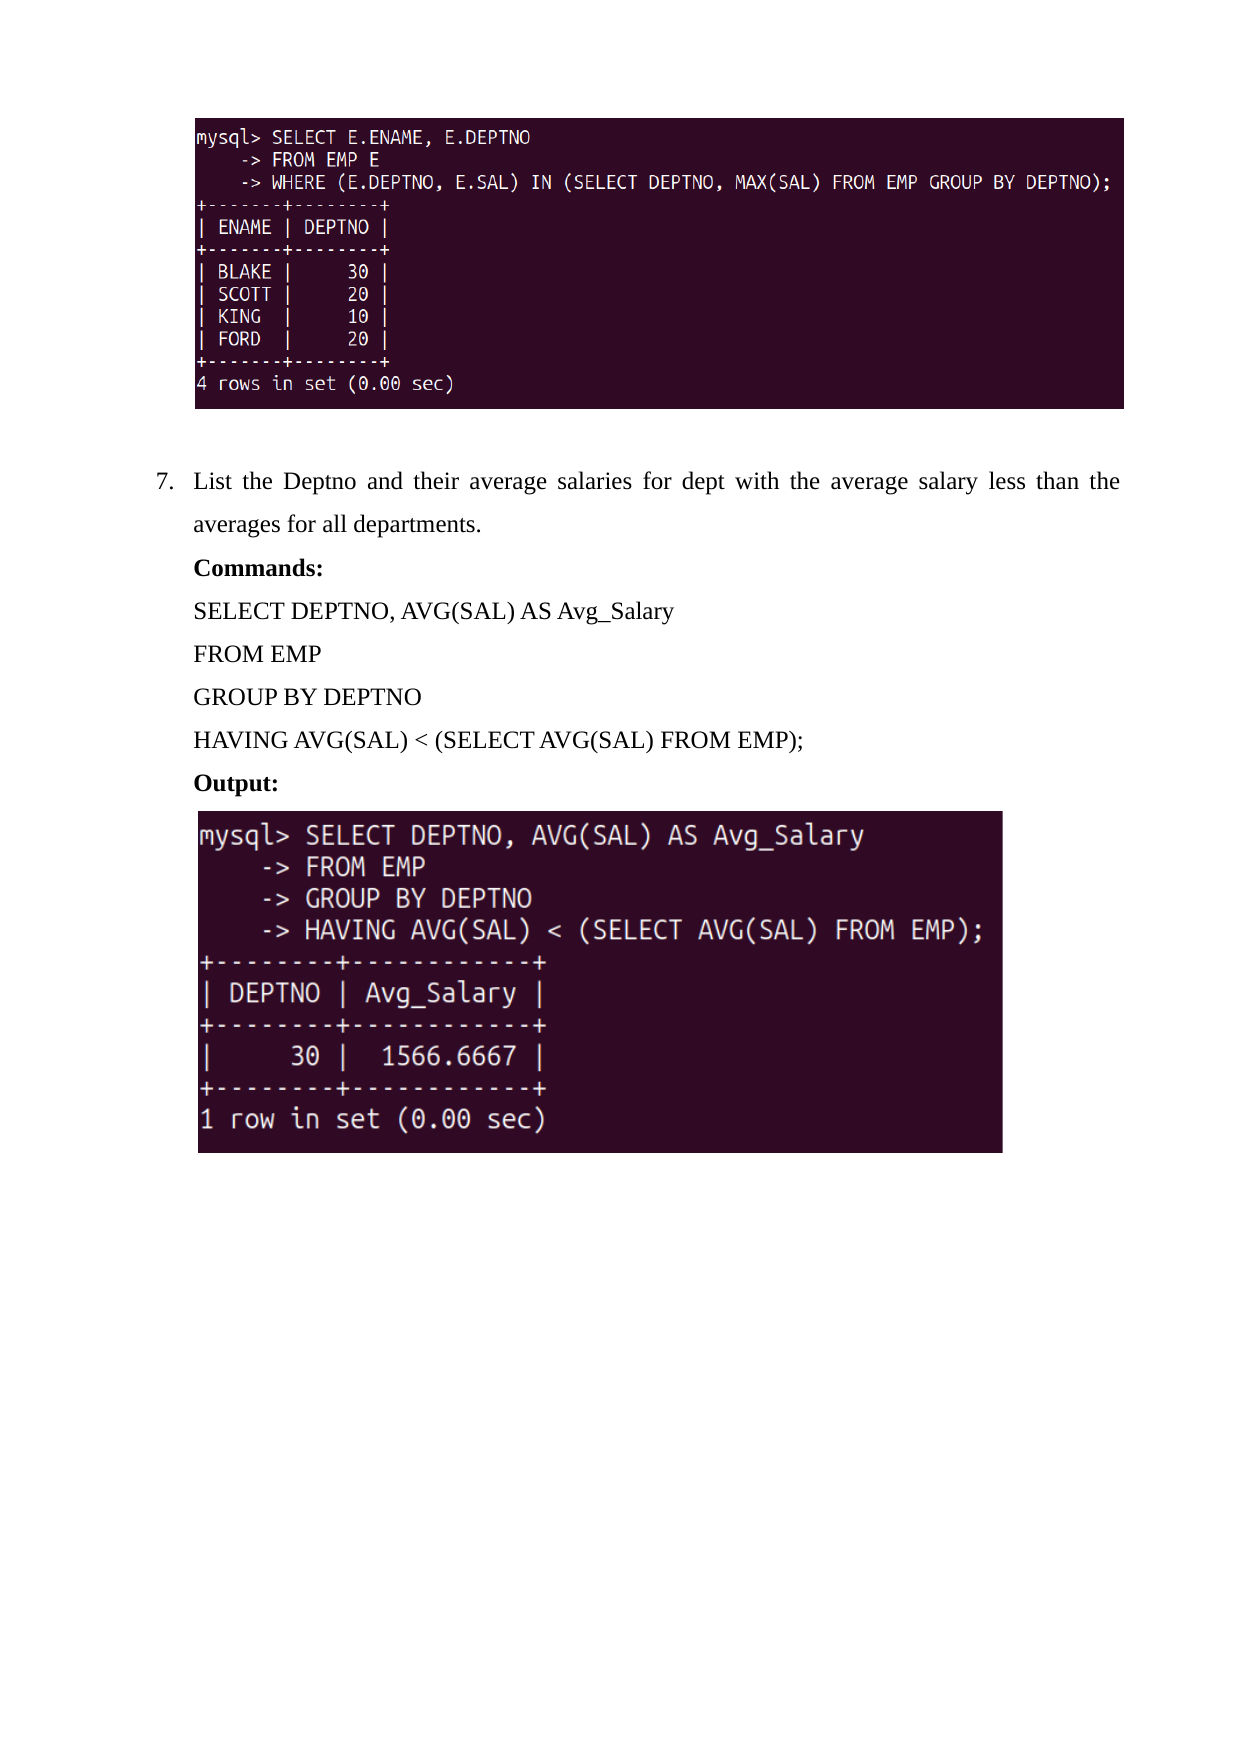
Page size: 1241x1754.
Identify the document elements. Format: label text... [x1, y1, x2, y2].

list FROM EMP [193, 639, 1122, 668]
list HAVING AVG(SAL) < (SELECT AVG(SAL) FROM EMP); [193, 725, 1122, 754]
list SELECT DEPTNO, AVG(SAL) AS Avg_Salary [193, 596, 1122, 624]
list Output: [156, 768, 1122, 797]
list GROUP BY DEPTNO [193, 682, 1122, 711]
list Commands: [156, 553, 1122, 581]
list List the Deptno and their average salaries for dept with the average salary less than the averages for all departments. [156, 466, 1122, 538]
picture [198, 811, 1003, 1153]
picture [195, 118, 1124, 409]
